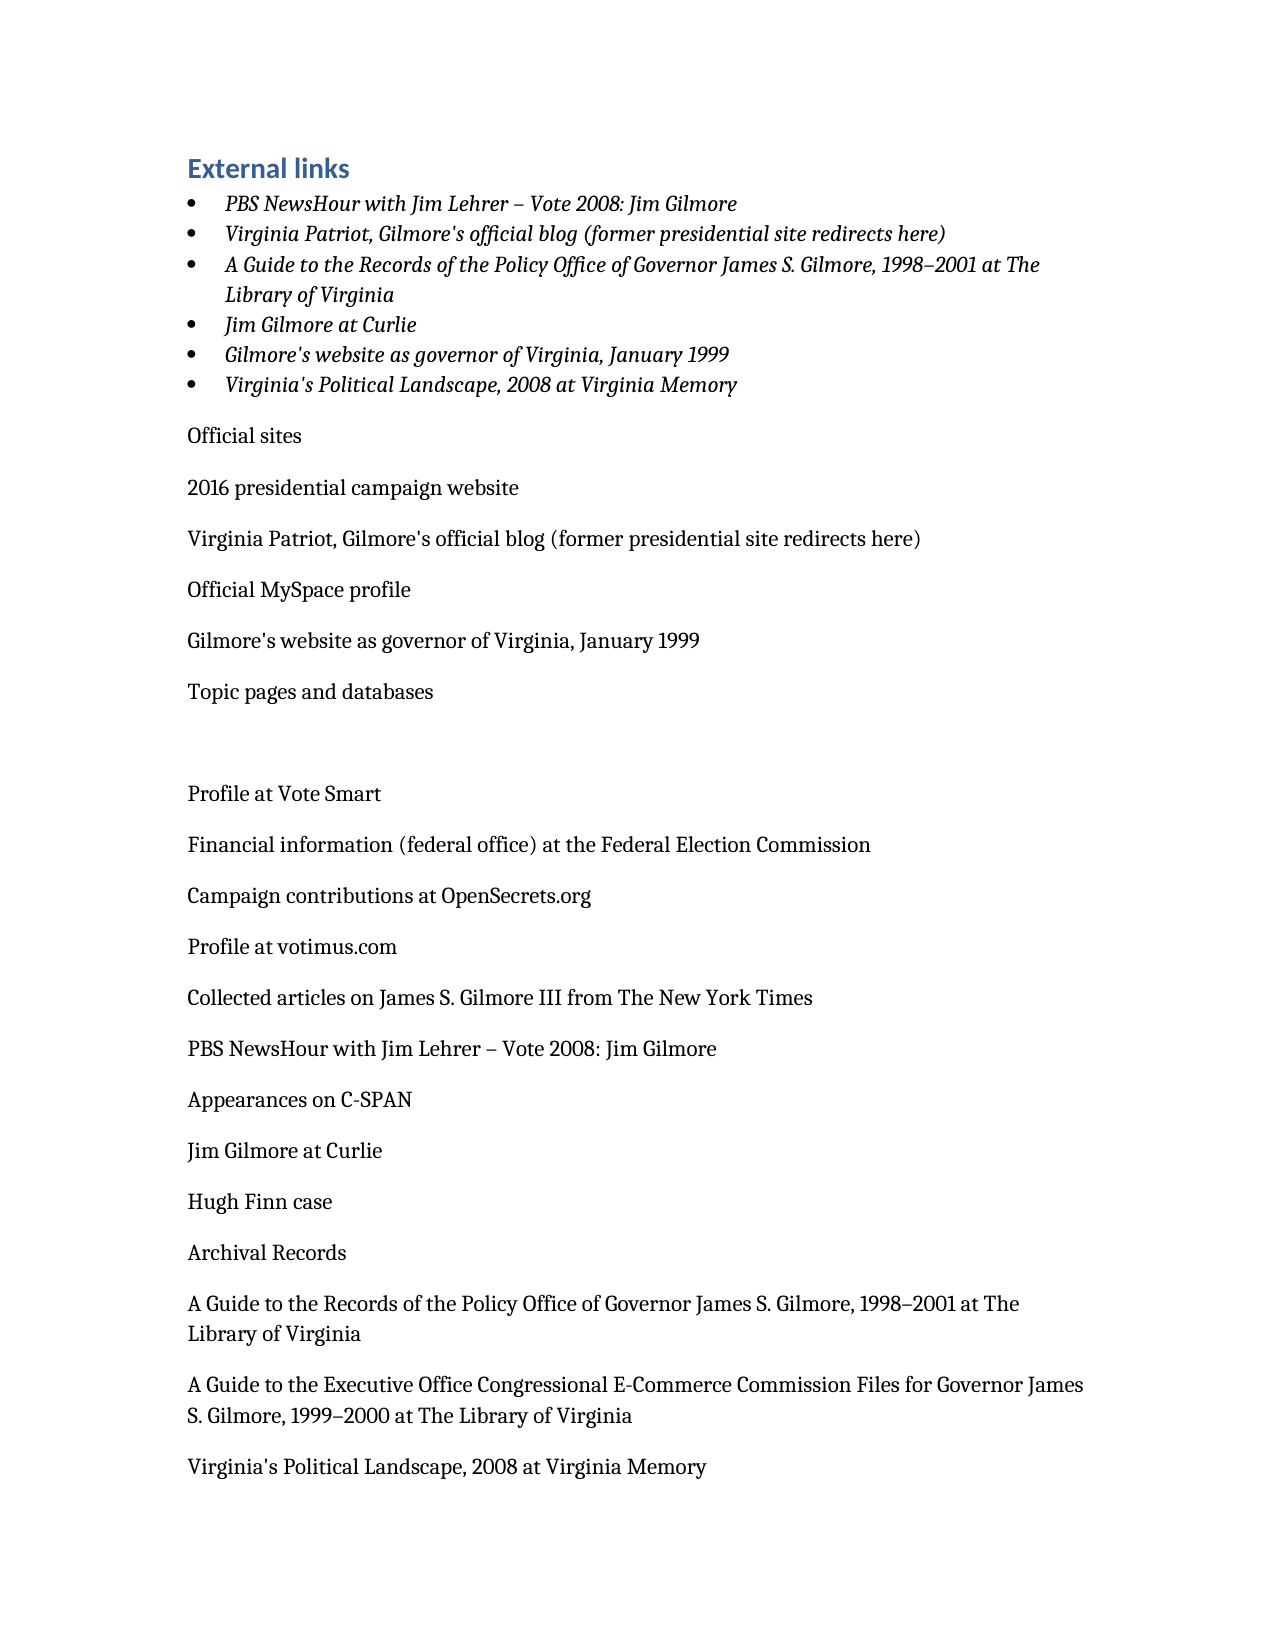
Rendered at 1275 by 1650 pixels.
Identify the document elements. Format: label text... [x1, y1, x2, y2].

text Jim Gilmore at Curlie [187, 1138, 1087, 1164]
text Official MySpace profile [187, 576, 1087, 603]
list Jim Gilmore at Curlie [187, 312, 1087, 338]
text Archival Records [187, 1240, 1087, 1266]
text Campaign contributions at OpenSecrets.org [187, 883, 1087, 909]
subtitle External links [187, 150, 1087, 186]
text A Guide to the Records of the Policy Office of Governor James S. Gilmore, 1998–2001 at The Library of Virginia [187, 1291, 1087, 1347]
text Hugh Finn case [187, 1189, 1087, 1215]
text 2016 presidential campaign website [187, 474, 1087, 501]
list Virginia's Political Landscape, 2008 at Virginia Memory [187, 372, 1087, 398]
list Virginia Patriot, Gilmore's official blog (former presidential site redirects here) [187, 221, 1087, 247]
text Profile at votimus.com [187, 934, 1087, 960]
text Gilmore's website as governor of Virginia, January 1999 [187, 627, 1087, 654]
text Collected articles on James S. Gilmore III from The New York Times [187, 985, 1087, 1011]
list A Guide to the Records of the Policy Office of Governor James S. Gilmore, 1998–2001 at The Library of Virginia [187, 251, 1087, 308]
text Topic pages and databases [187, 678, 1087, 705]
text PBS NewsHour with Jim Lehrer – Vote 2008: Jim Gilmore [187, 1036, 1087, 1062]
text Profile at Vote Smart [187, 781, 1087, 807]
text Appearances on C-SPAN [187, 1087, 1087, 1113]
text Official sites [187, 423, 1087, 449]
text Virginia Patriot, Gilmore's official blog (former presidential site redirects here) [187, 525, 1087, 552]
text Virginia's Political Landscape, 2008 at Virginia Memory [187, 1453, 1087, 1480]
text A Guide to the Executive Office Congressional E-Commerce Commission Files for Governor James S. Gilmore, 1999–2000 at The Library of Virginia [187, 1372, 1087, 1429]
list Gilmore's website as governor of Virginia, January 1999 [187, 342, 1087, 368]
list PBS NewsHour with Jim Lehrer – Vote 2008: Jim Gilmore [187, 191, 1087, 217]
text Financial information (federal office) at the Federal Election Commission [187, 832, 1087, 858]
